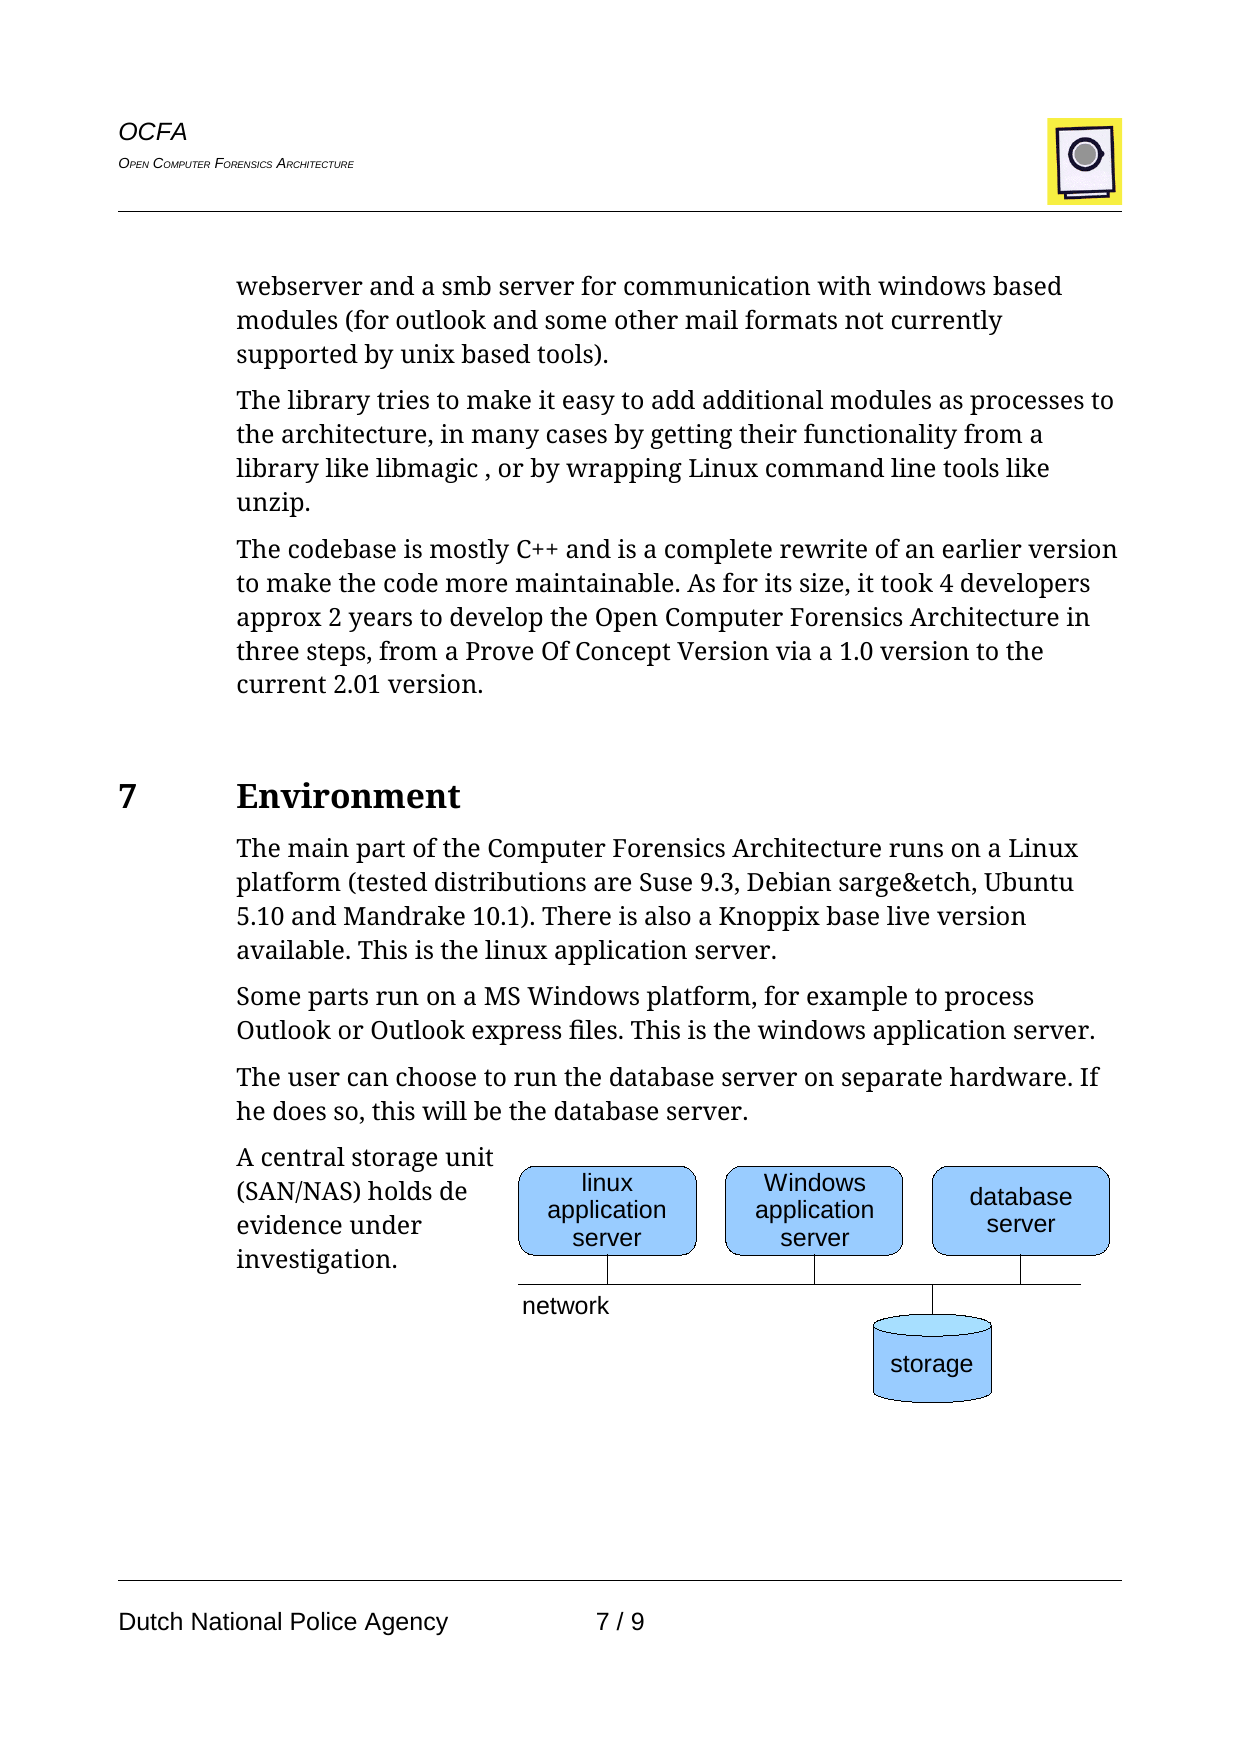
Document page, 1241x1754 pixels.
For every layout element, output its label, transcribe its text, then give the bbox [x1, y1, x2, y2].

text The codebase is mostly C++ and is a complete rewrite of an earlier version to make the code more maintainable. As for its size, it took 4 developers approx 2 years to develop the Open Computer Forensics Architecture in three steps, from a Prove Of Concept Version via a 1.0 version to the current 2.01 version. [236, 531, 1122, 701]
text The library tries to make it easy to add additional modules as processes to the architecture, in many cases by getting their functionality from a library like libmagic , or by wrapping Linux command line tools like unzip. [236, 383, 1122, 519]
picture [1047, 118, 1123, 205]
subtitle Environment [118, 772, 1122, 818]
text Some parts run on a MS Windows platform, for example to process Outlook or Outlook express files. This is the windows application server. [236, 979, 1122, 1047]
text A central storage unit (SAN/NAS) holds de evidence under investigation. [236, 1140, 1122, 1276]
text The main part of the Computer Forensics Architecture runs on a Linux platform (tested distributions are Suse 9.3, Debian sarge&etch, Ubuntu 5.10 and Mandrake 10.1). There is also a Knoppix base live version available. This is the linux application server. [236, 831, 1122, 966]
text The user can choose to run the database server on separate hardware. If he does so, this will be the database server. [236, 1059, 1122, 1127]
text webserver and a smb server for communication with windows based modules (for outlook and some other mail formats not currently supported by unix based tools). [236, 268, 1122, 370]
